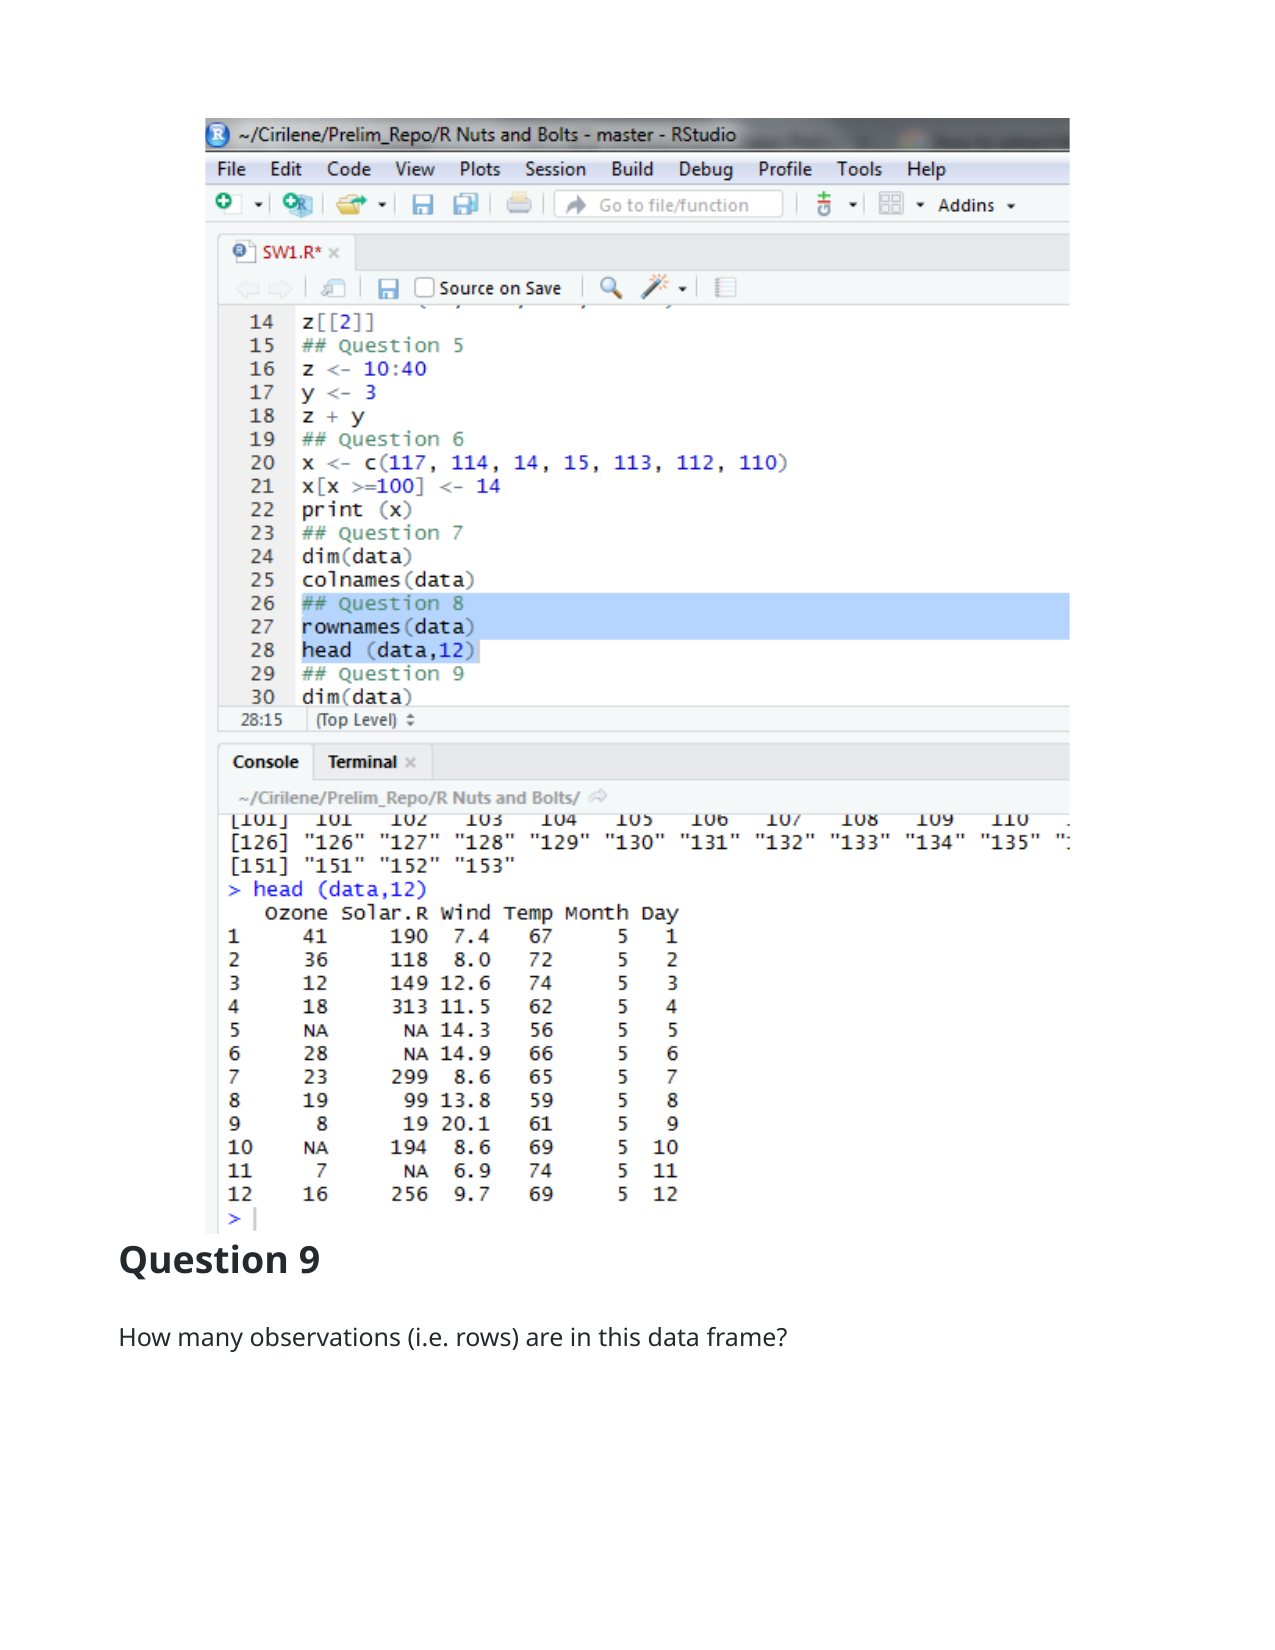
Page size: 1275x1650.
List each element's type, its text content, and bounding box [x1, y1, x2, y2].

text How many observations (i.e. rows) are in this data frame? [118, 1319, 1157, 1353]
subtitle Question 9 [118, 584, 1157, 1293]
picture [205, 118, 1070, 1234]
